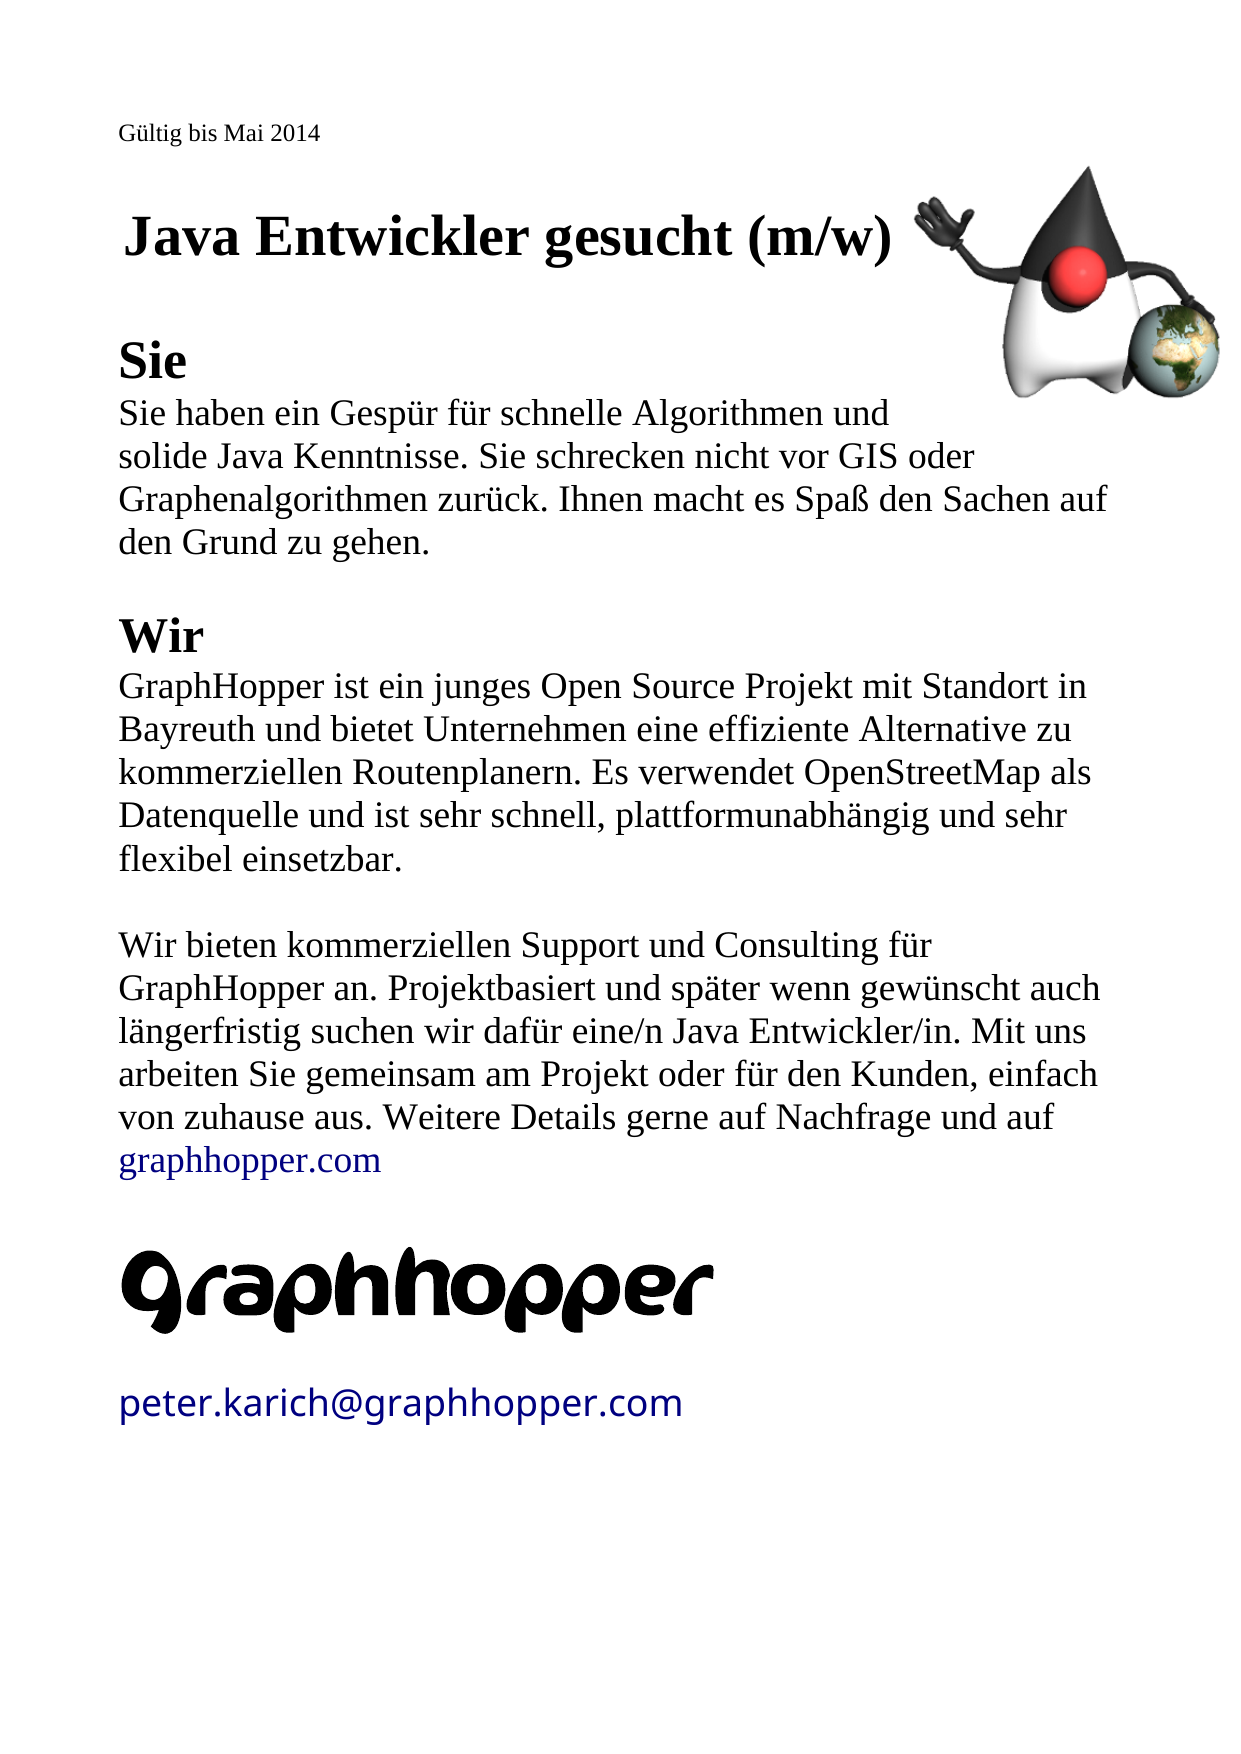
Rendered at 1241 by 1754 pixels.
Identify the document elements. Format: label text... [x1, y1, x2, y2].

subtitle Java Entwickler gesucht (m/w) [118, 201, 907, 268]
text peter.karich@graphhopper.com [118, 1376, 1122, 1427]
text Sie haben ein Gespür für schnelle Algorithmen und solide Java Kenntnisse. Sie schrecken nicht vor GIS oder Graphenalgorithmen zurück. Ihnen macht es Spaß den Sachen auf den Grund zu gehen. [118, 390, 1122, 563]
text Wir bieten kommerziellen Support und Consulting für GraphHopper an. Projektbasiert und später wenn gewünscht auch längerfristig suchen wir dafür eine/n Java Entwickler/in. Mit uns arbeiten Sie gemeinsam am Projekt oder für den Kunden, einfach von zuhause aus. Weitere Details gerne auf Nachfrage und auf graphhopper.com [118, 922, 1122, 1181]
text Sie [118, 328, 907, 390]
text Gültig bis Mai 2014 [118, 118, 1122, 147]
text GraphHopper ist ein junges Open Source Projekt mit Standort in Bayreuth und bietet Unternehmen eine effiziente Alternative zu kommerziellen Routenplanern. Es verwendet OpenStreetMap als Datenquelle und ist sehr schnell, plattformunabhängig und sehr flexibel einsetzbar. [118, 663, 1122, 879]
text Wir [118, 606, 1122, 663]
picture [907, 150, 1229, 409]
